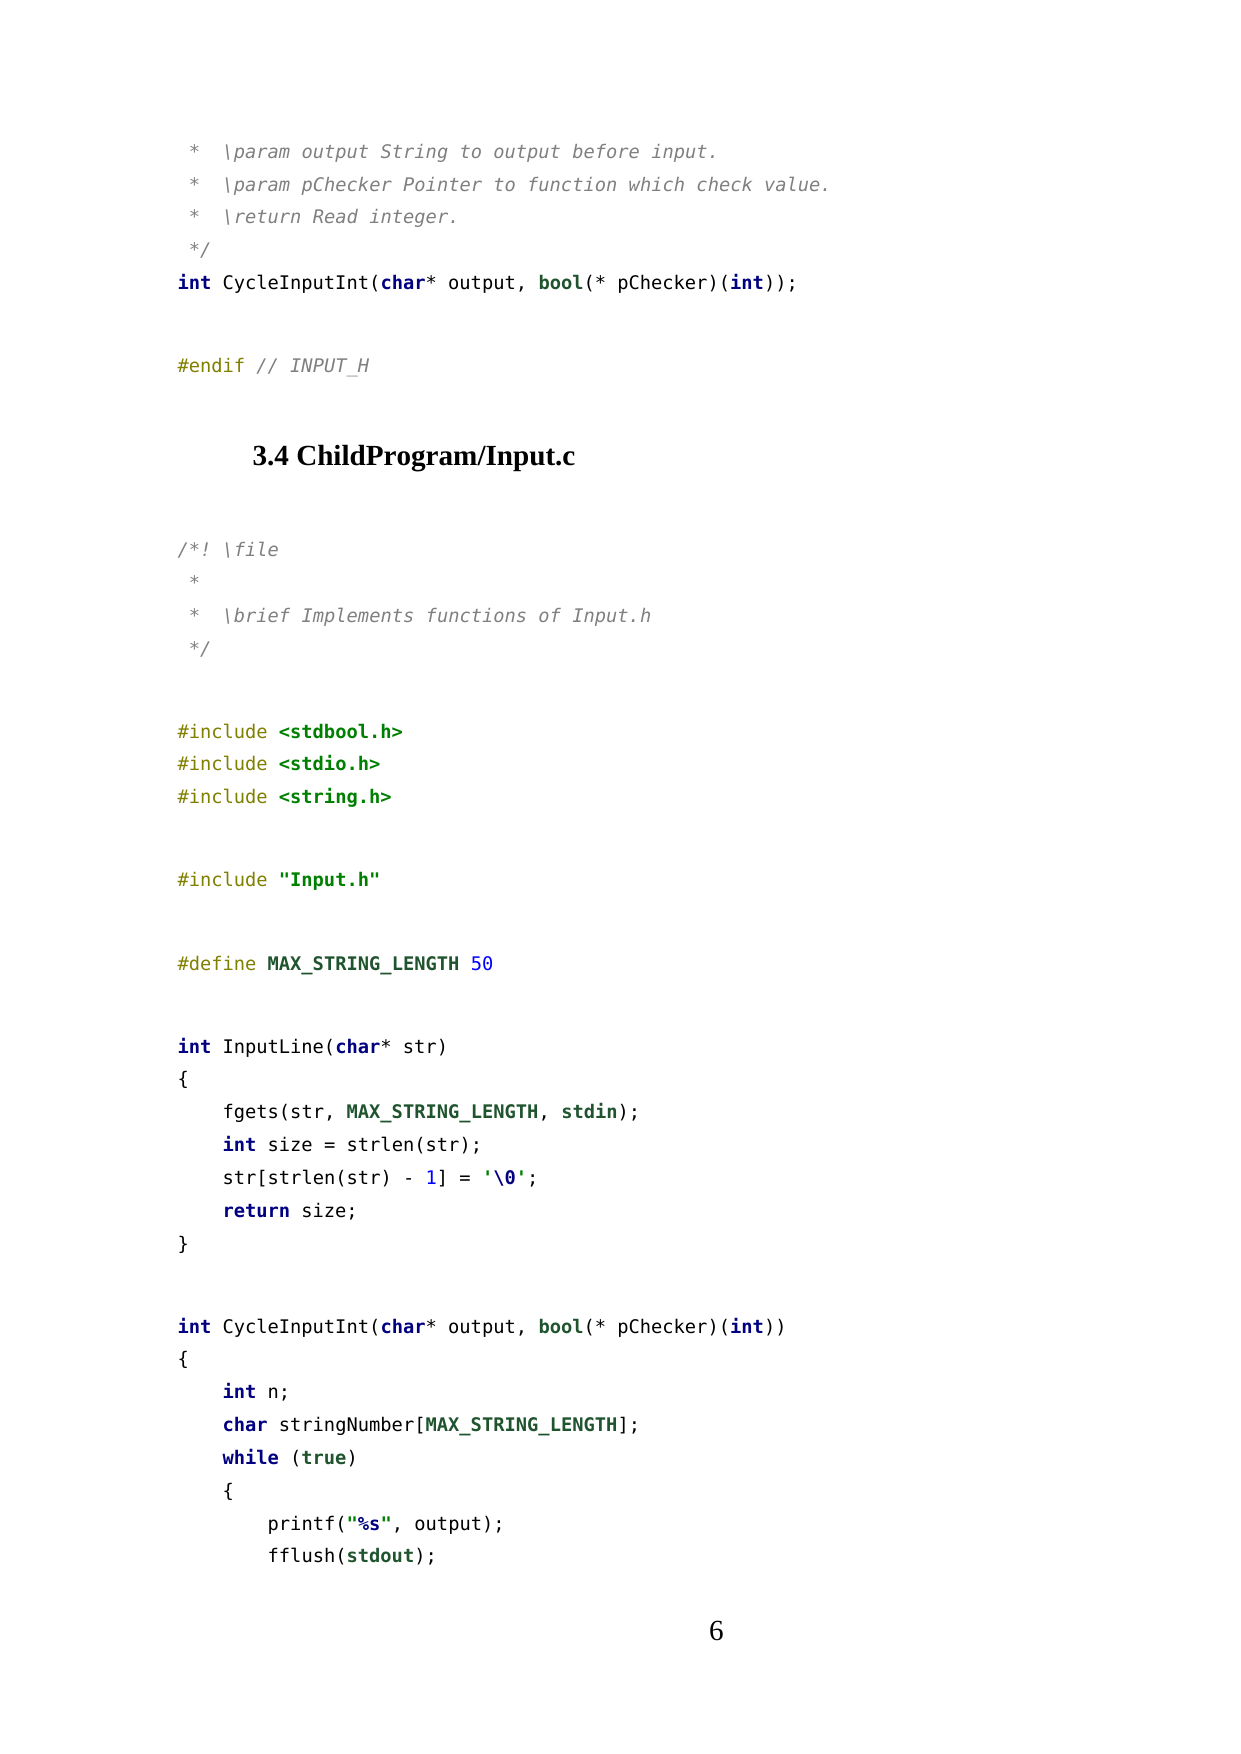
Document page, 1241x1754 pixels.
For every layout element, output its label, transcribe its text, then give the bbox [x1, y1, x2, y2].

text * \param output String to output before input. * \param pChecker Pointer to function which check value. * \return Read integer. */ int CycleInputInt(char* output, bool(* pChecker)(int)); #endif // INPUT_H [177, 141, 1181, 377]
subtitle ChildProgram/Input.c [177, 438, 1181, 472]
text /*! \file * * \brief Implements functions of Input.h */ #include <stdbool.h> #include <stdio.h> #include <string.h> #include "Input.h" #define MAX_STRING_LENGTH 50 int InputLine(char* str) { fgets(str, MAX_STRING_LENGTH, stdin); int size = strlen(str); str[strlen(str) - 1] = '\0'; return size; } int CycleInputInt(char* output, bool(* pChecker)(int)) { int n; char stringNumber[MAX_STRING_LENGTH]; while (true) { printf("%s", output); fflush(stdout); [177, 539, 1181, 1567]
